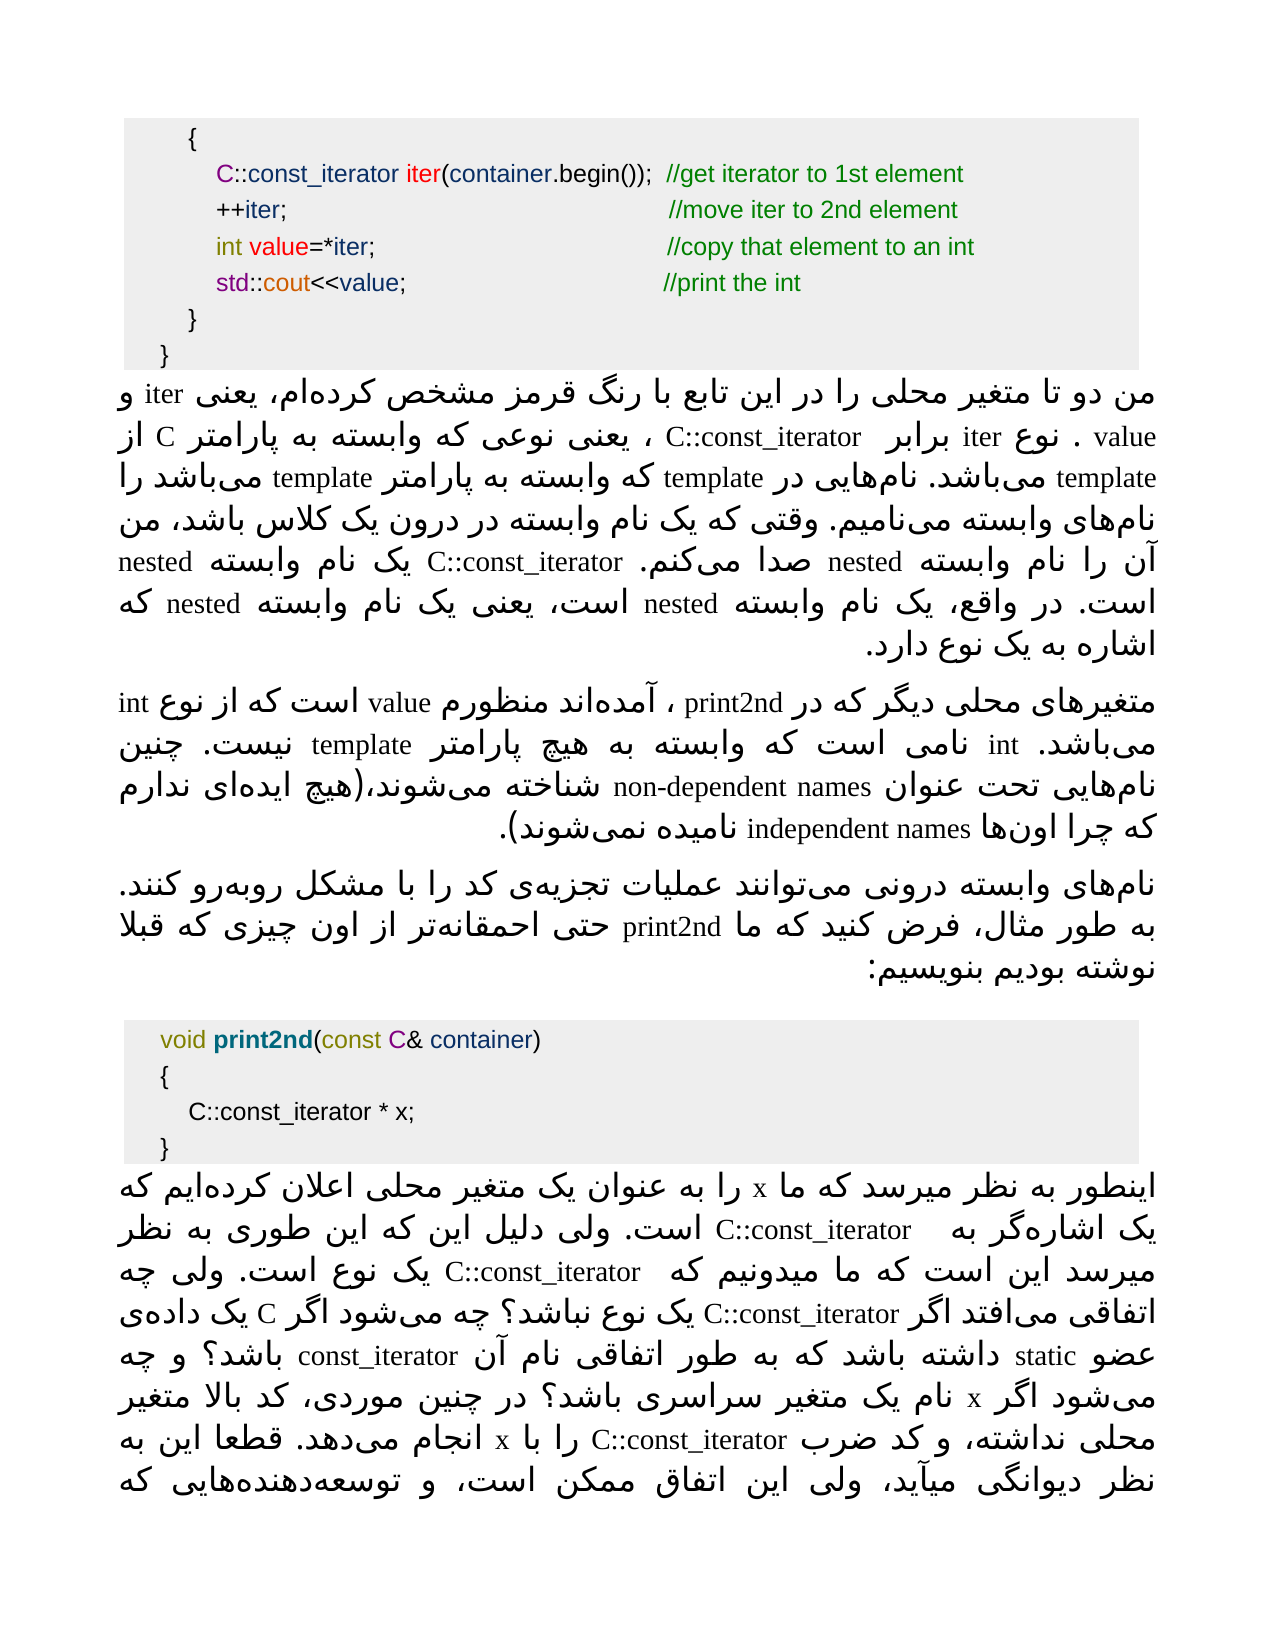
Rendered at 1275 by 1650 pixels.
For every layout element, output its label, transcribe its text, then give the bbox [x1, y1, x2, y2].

text C::const_iterator iter(container.begin()); //get iterator to 1st element [124, 154, 1139, 190]
text { [124, 118, 1139, 154]
text اینطور به نظر میرسد که ما x را به عنوان یک متغیر محلی اعلان کرده‌ایم که یک اشاره‌گر به C::const_iterator است. ولی دلیل این که این طوری به نظر میرسد این است که ما میدونیم که C::const_iterator یک نوع است. ولی چه اتفاقی می‌افتد اگر C::const_iterator یک نوع نباشد؟ چه می‌شود اگر C یک داده‌ی عضو static داشته باشد که به طور اتفاقی نام آن const_iterator باشد؟ و چه می‌شود اگر x نام یک متغیر سراسری باشد؟ در چنین موردی، کد بالا متغیر محلی نداشته، و کد ضرب C::const_iterator را با x انجام می‌دهد. قطعا این به نظر دیوانگی میآید، ولی این اتفاق ممکن است، و توسعه‌دهنده‌هایی که مسوول تجزیه‌ی کد ++C هستند باید نگران همچین احتمالاتی هم باشند، حتی اگر یک مورد خیلی نادر باشد. [118, 1164, 1157, 1500]
text من دو تا متغیر محلی را در این تابع با رنگ قرمز مشخص کرده‌ام، یعنی iter و value . نوع iter برابر C::const_iterator ، یعنی نوعی که وابسته به پارامتر C از template می‌باشد. نام‌هایی در template که وابسته به پارامتر template می‌باشد را نام‌های وابسته می‌نامیم. وقتی که یک نام وابسته در درون یک کلاس باشد، من آن را نام وابسته nested صدا می‌کنم. C::const_iterator یک نام وابسته nested است. در واقع، یک نام وابسته nested است، یعنی یک نام وابسته nested که اشاره به یک نوع دارد. [118, 370, 1157, 664]
text C::const_iterator * x; [124, 1092, 1139, 1128]
text ++iter; //move iter to 2nd element [124, 190, 1139, 226]
text متغیرهای محلی دیگر که در print2nd ، آمده‌اند منظورم value است که از نوع int می‌باشد. int نامی است که وابسته به هیچ پارامتر template نیست. چنین نام‌هایی تحت عنوان non-dependent names شناخته می‌شوند،(هیچ ایده‌ای ندارم که چرا اون‌ها independent names نامیده نمی‌شوند). [118, 679, 1157, 847]
text int value=*iter; //copy that element to an int [124, 226, 1139, 262]
text std::cout<<value; //print the int [124, 262, 1139, 298]
text } [124, 298, 1139, 334]
text { [124, 1056, 1139, 1092]
text void print2nd(const C& container) [124, 1020, 1139, 1056]
text } [124, 334, 1139, 370]
text } [124, 1128, 1139, 1164]
text نام‌های وابسته درونی می‌توانند عملیات تجزیه‌ی کد را با مشکل روبه‌رو کنند. به طور مثال، فرض کنید که ما print2nd حتی احمقانه‌تر از اون چیزی که قبلا نوشته بودیم بنویسیم: [118, 861, 1157, 987]
